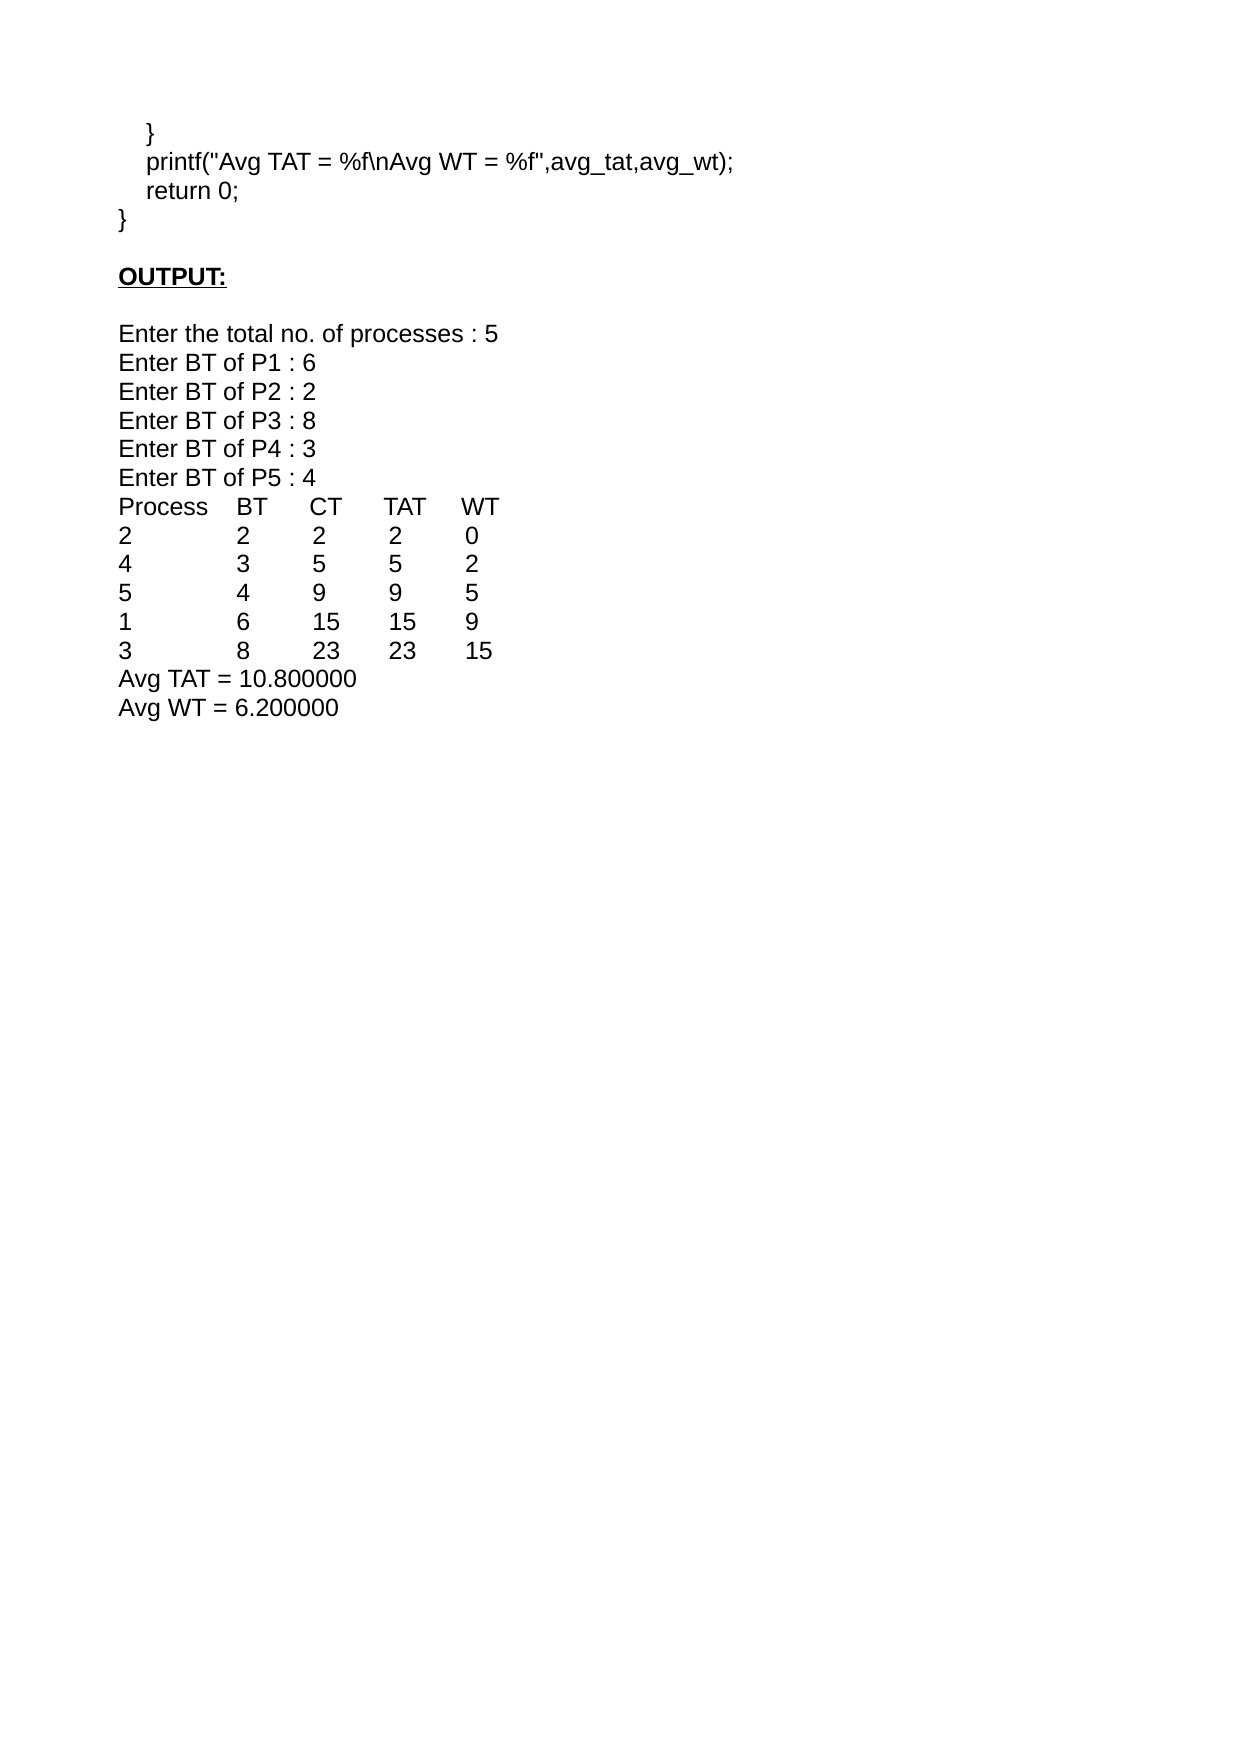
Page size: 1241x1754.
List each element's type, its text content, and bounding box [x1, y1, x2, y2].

text } [118, 118, 1122, 147]
text 3 8 23 23 15 [118, 636, 1122, 664]
text OUTPUT: [118, 262, 1122, 291]
text Enter BT of P1 : 6 [118, 348, 1122, 377]
text } [118, 204, 1122, 233]
text 2 2 2 2 0 [118, 521, 1122, 549]
text return 0; [118, 176, 1122, 204]
text 4 3 5 5 2 [118, 549, 1122, 578]
text Process BT CT TAT WT [118, 492, 1122, 521]
text Enter BT of P4 : 3 [118, 434, 1122, 463]
text printf("Avg TAT = %f\nAvg WT = %f",avg_tat,avg_wt); [118, 147, 1122, 176]
text Avg WT = 6.200000 [118, 693, 1122, 722]
text Enter BT of P3 : 8 [118, 406, 1122, 434]
text Enter BT of P5 : 4 [118, 463, 1122, 492]
text Enter BT of P2 : 2 [118, 377, 1122, 406]
text Enter the total no. of processes : 5 [118, 319, 1122, 348]
text 1 6 15 15 9 [118, 607, 1122, 636]
text Avg TAT = 10.800000 [118, 664, 1122, 693]
text 5 4 9 9 5 [118, 578, 1122, 607]
